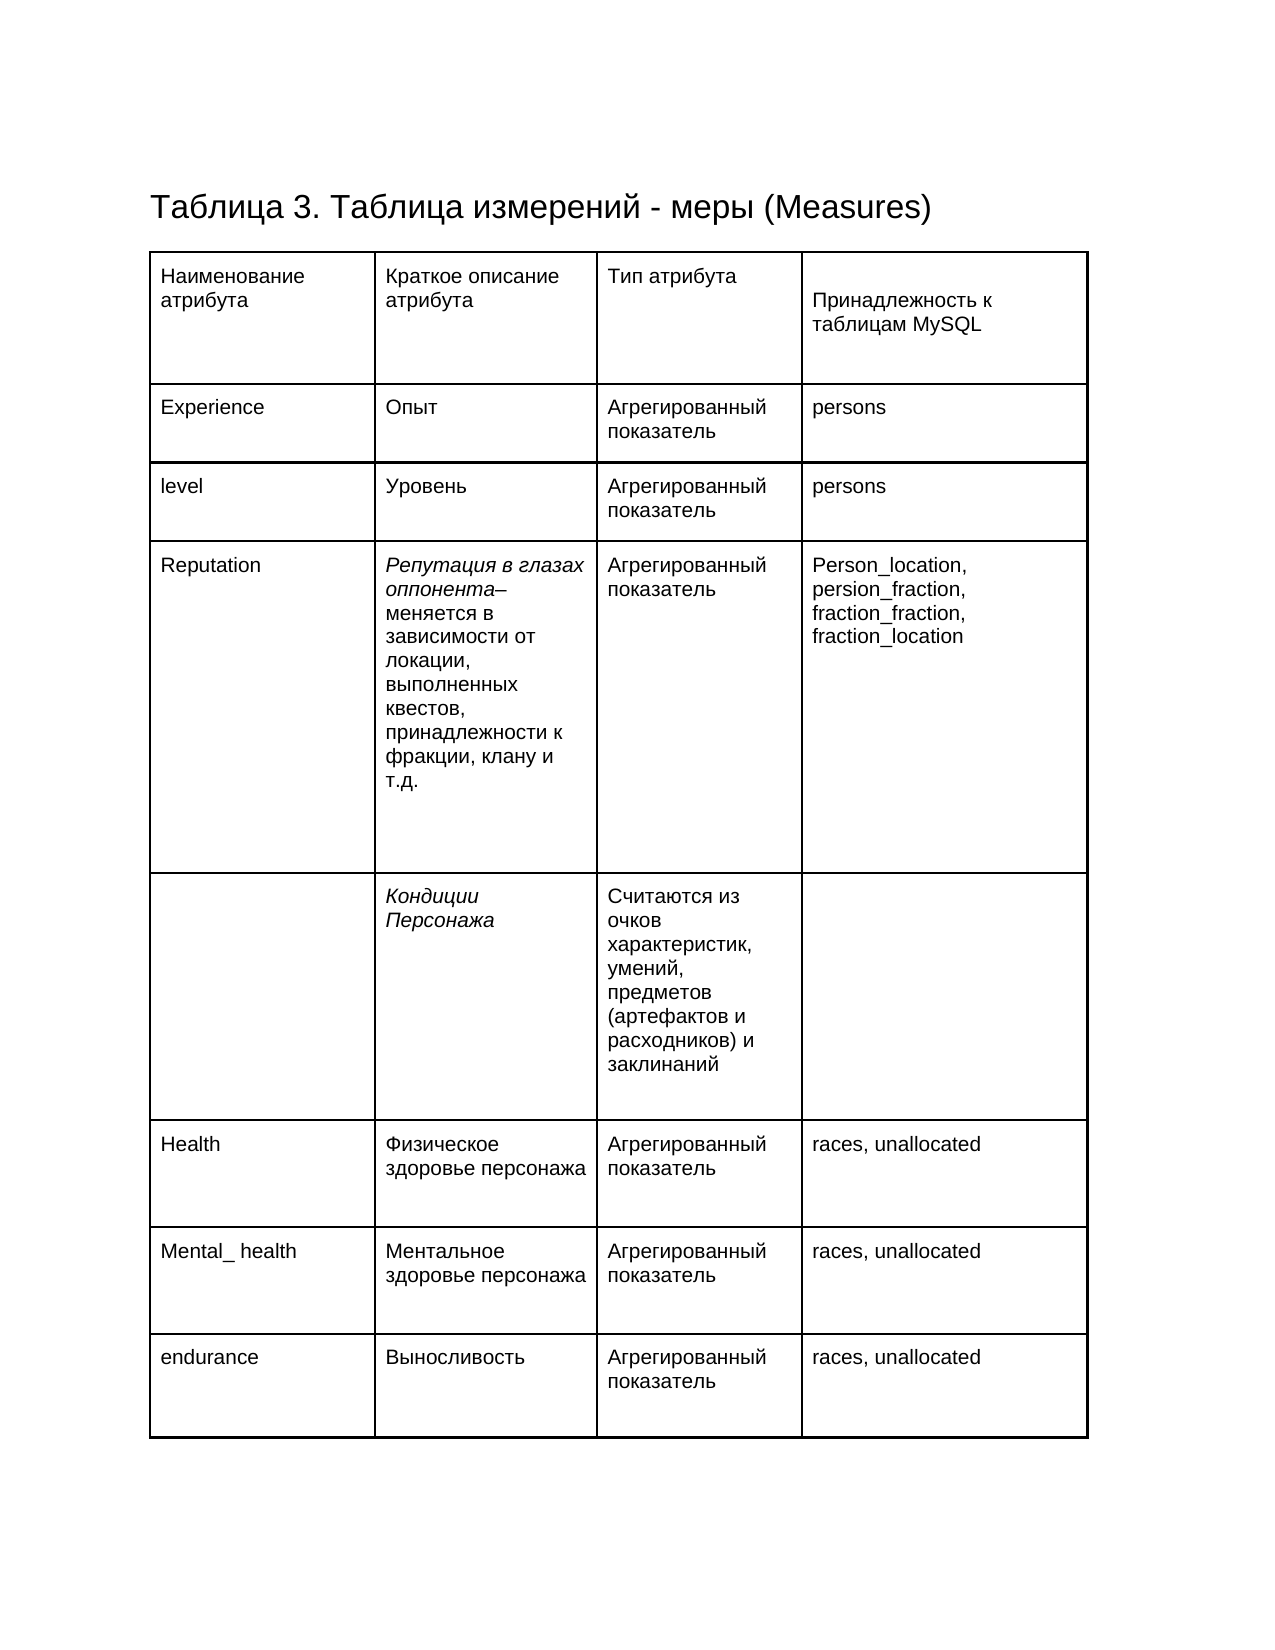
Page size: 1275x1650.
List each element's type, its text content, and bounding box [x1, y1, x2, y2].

table_cell [803, 874, 1086, 1119]
table_cell races, unallocated [803, 1228, 1086, 1333]
table_cell Репутация в глазах оппонента– меняется в зависимости от локации, выполненных квестов, принадлежности к фракции, клану и т.д. [376, 542, 596, 872]
table_cell Ментальное здоровье персонажа [376, 1228, 596, 1333]
table_cell Агрегированный показатель [598, 1228, 801, 1333]
table_cell Агрегированный показатель [598, 542, 801, 872]
table_cell Считаются из очков характеристик, умений, предметов (артефактов и расходников) и заклинаний [598, 874, 801, 1119]
table_cell endurance [151, 1335, 374, 1436]
table_cell races, unallocated [803, 1121, 1086, 1226]
table_header Наименование атрибута [151, 253, 374, 383]
table_cell Experience [151, 385, 374, 461]
table_cell Агрегированный показатель [598, 385, 801, 461]
table_cell level [151, 464, 374, 540]
table_cell Health [151, 1121, 374, 1226]
table_cell Person_location, persion_fraction, fraction_fraction, fraction_location [803, 542, 1086, 872]
table_cell persons [803, 385, 1086, 461]
table_cell Опыт [376, 385, 596, 461]
table_cell Кондиции Персонажа [376, 874, 596, 1119]
table_cell Агрегированный показатель [598, 1335, 801, 1436]
table_cell Mental_ health [151, 1228, 374, 1333]
table_cell Физическое здоровье персонажа [376, 1121, 596, 1226]
subtitle Таблица 3. Таблица измерений - меры (Measures) [150, 187, 1125, 226]
table_cell Агрегированный показатель [598, 1121, 801, 1226]
table_header Тип атрибута [598, 253, 801, 383]
table_cell Выносливость [376, 1335, 596, 1436]
table_cell races, unallocated [803, 1335, 1086, 1436]
table_header Принадлежность к таблицам MySQL [803, 253, 1086, 383]
table_cell [151, 874, 374, 1119]
table_cell Уровень [376, 464, 596, 540]
table_cell Агрегированный показатель [598, 464, 801, 540]
table_cell persons [803, 464, 1086, 540]
table_header Краткое описание атрибута [376, 253, 596, 383]
table_cell Reputation [151, 542, 374, 872]
